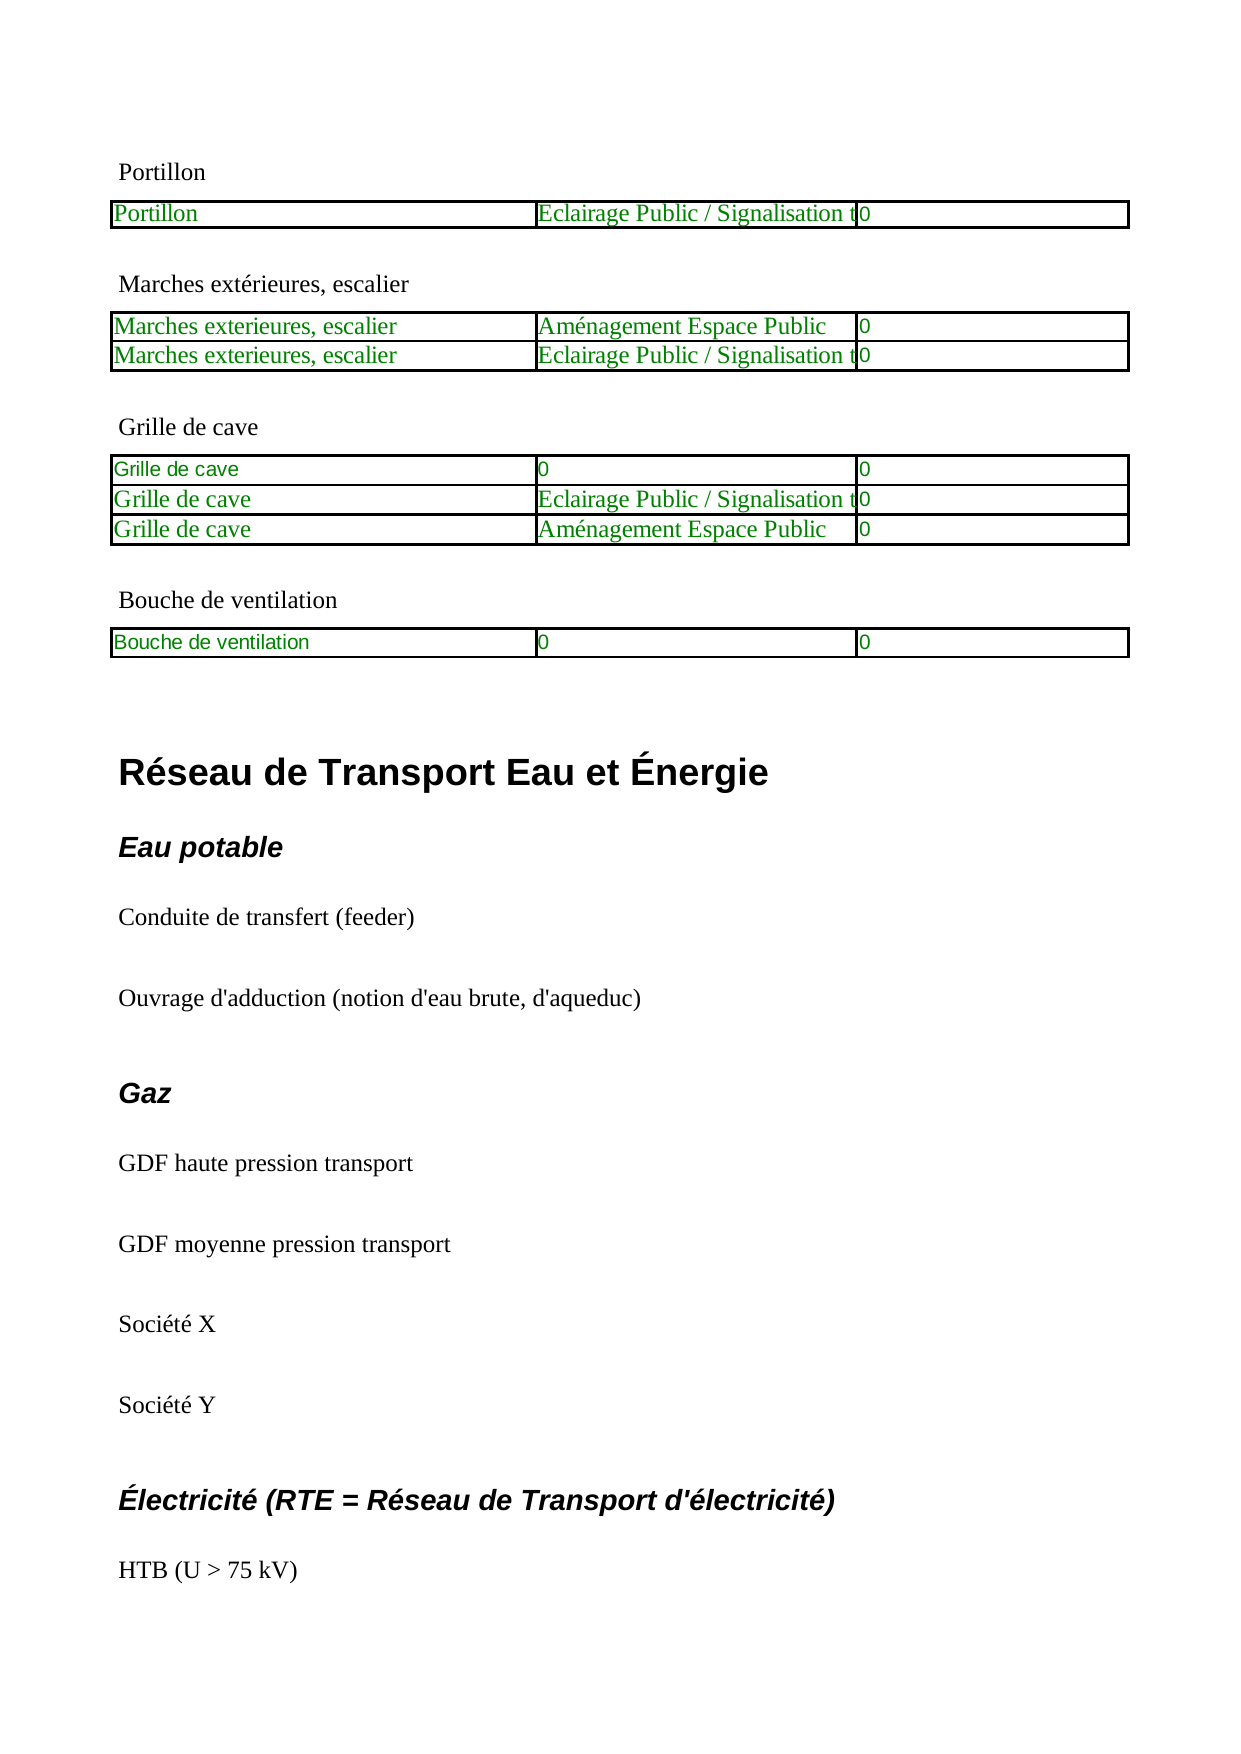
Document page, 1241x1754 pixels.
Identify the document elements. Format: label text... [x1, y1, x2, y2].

text Portillon [118, 158, 1122, 186]
text Bouche de ventilation [118, 586, 1122, 614]
text Grille de cave [118, 413, 1122, 440]
text Société Y [118, 1391, 1122, 1418]
text Société X [118, 1310, 1122, 1338]
subtitle Gaz [118, 1077, 1122, 1109]
text GDF moyenne pression transport [118, 1230, 1122, 1258]
text HTB (U > 75 kV) [118, 1557, 1122, 1584]
text GDF haute pression transport [118, 1149, 1122, 1177]
subtitle Électricité (RTE = Réseau de Transport d'électricité) [118, 1484, 1122, 1516]
text Marches extérieures, escalier [118, 270, 1122, 298]
subtitle Réseau de Transport Eau et Énergie [118, 751, 1122, 793]
text Ouvrage d'adduction (notion d'eau brute, d'aqueduc) [118, 984, 1122, 1012]
text Conduite de transfert (feeder) [118, 903, 1122, 931]
subtitle Eau potable [118, 831, 1122, 863]
